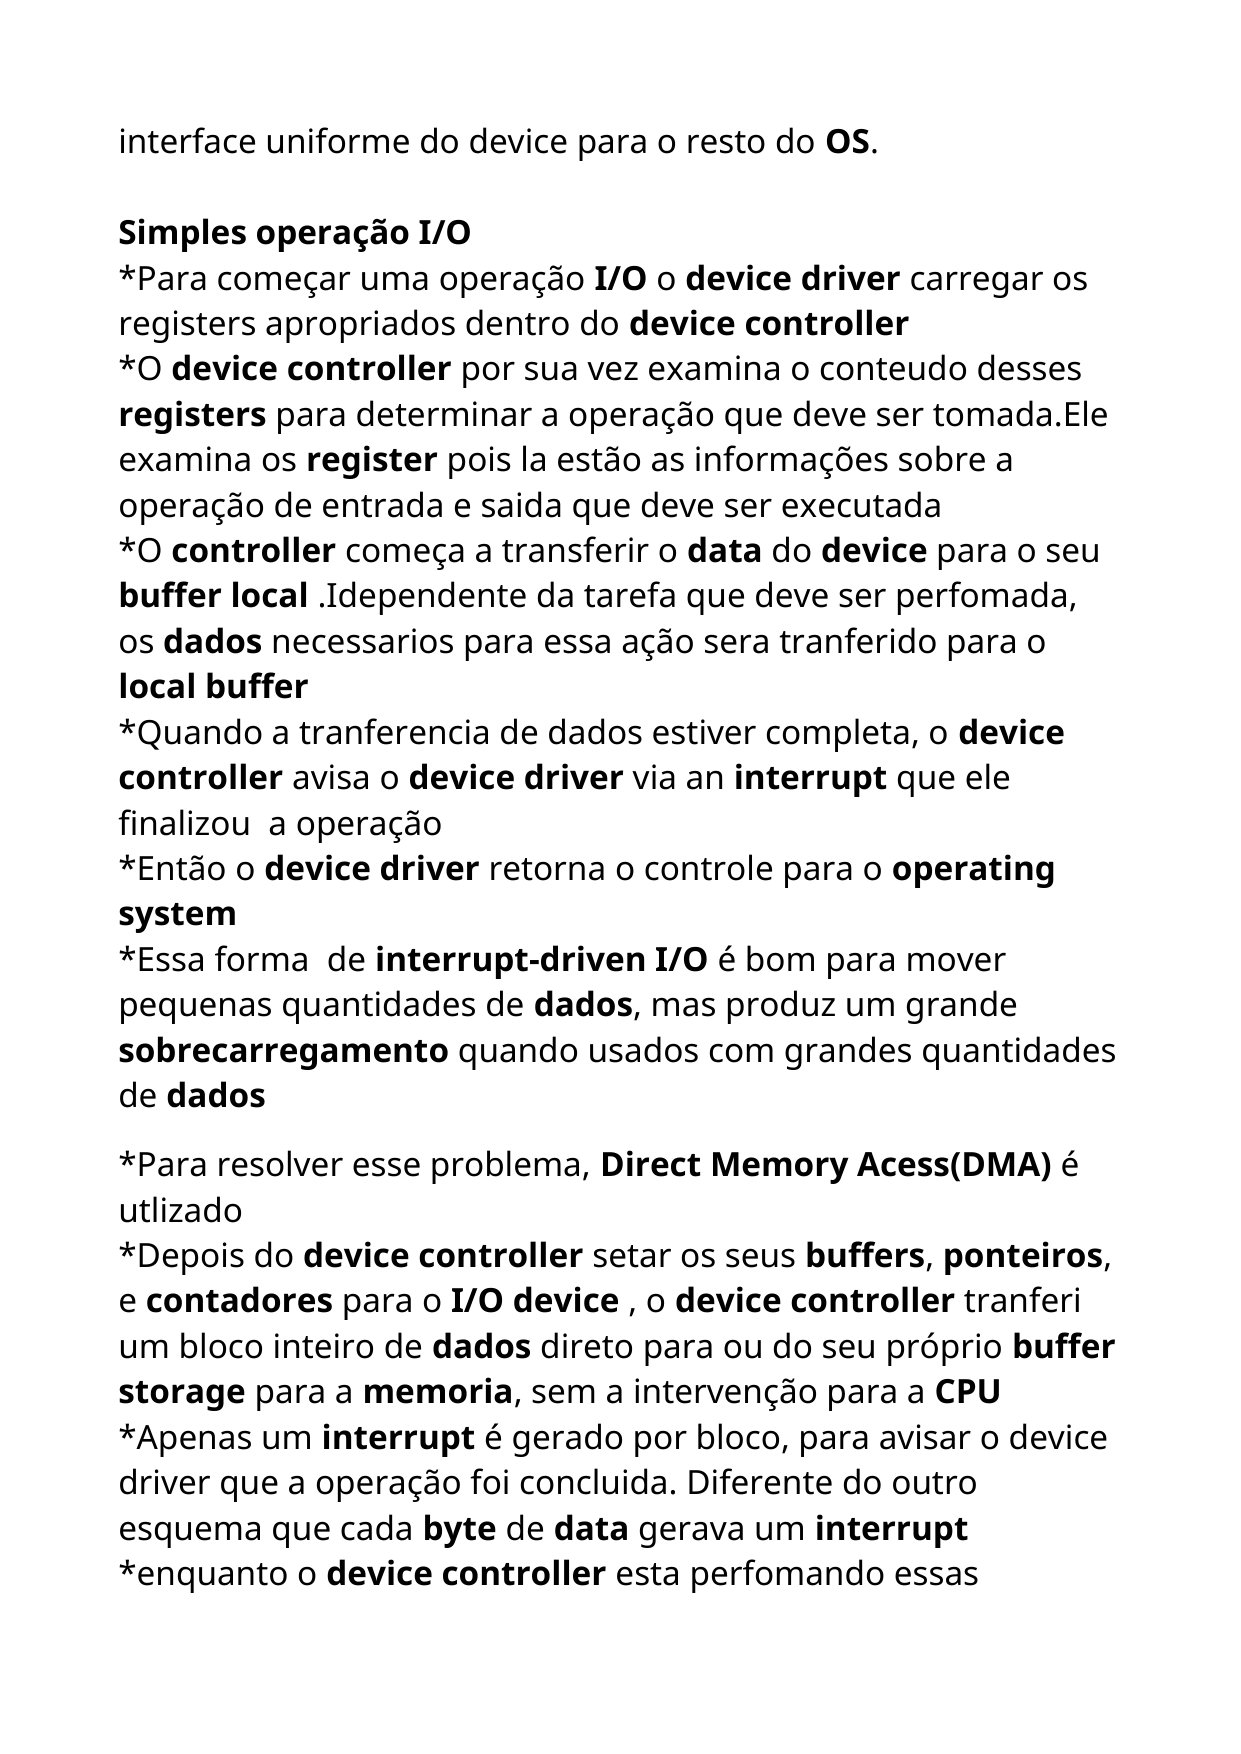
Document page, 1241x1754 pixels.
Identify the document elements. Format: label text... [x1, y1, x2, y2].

text Simples operação I/O [118, 209, 1122, 254]
text *Essa forma de interrupt-driven I/O é bom para mover pequenas quantidades de dados, mas produz um grande sobrecarregamento quando usados com grandes quantidades de dados [118, 936, 1122, 1117]
text interface uniforme do device para o resto do OS. [118, 118, 1122, 163]
text *Então o device driver retorna o controle para o operating system [118, 845, 1122, 936]
text *Apenas um interrupt é gerado por bloco, para avisar o device driver que a operação foi concluida. Diferente do outro esquema que cada byte de data gerava um interrupt [118, 1413, 1122, 1550]
text *O device controller por sua vez examina o conteudo desses registers para determinar a operação que deve ser tomada.Ele examina os register pois la estão as informações sobre a operação de entrada e saida que deve ser executada [118, 345, 1122, 527]
text *Para resolver esse problema, Direct Memory Acess(DMA) é utlizado [118, 1141, 1122, 1232]
text *Depois do device controller setar os seus buffers, ponteiros, e contadores para o I/O device , o device controller tranferi um bloco inteiro de dados direto para ou do seu próprio buffer storage para a memoria, sem a intervenção para a CPU [118, 1232, 1122, 1413]
text *enquanto o device controller esta perfomando essas [118, 1550, 1122, 1595]
text *Quando a tranferencia de dados estiver completa, o device controller avisa o device driver via an interrupt que ele finalizou a operação [118, 708, 1122, 845]
text *Para começar uma operação I/O o device driver carregar os registers apropriados dentro do device controller [118, 254, 1122, 345]
text *O controller começa a transferir o data do device para o seu buffer local .Idependente da tarefa que deve ser perfomada, os dados necessarios para essa ação sera tranferido para o local buffer [118, 527, 1122, 708]
